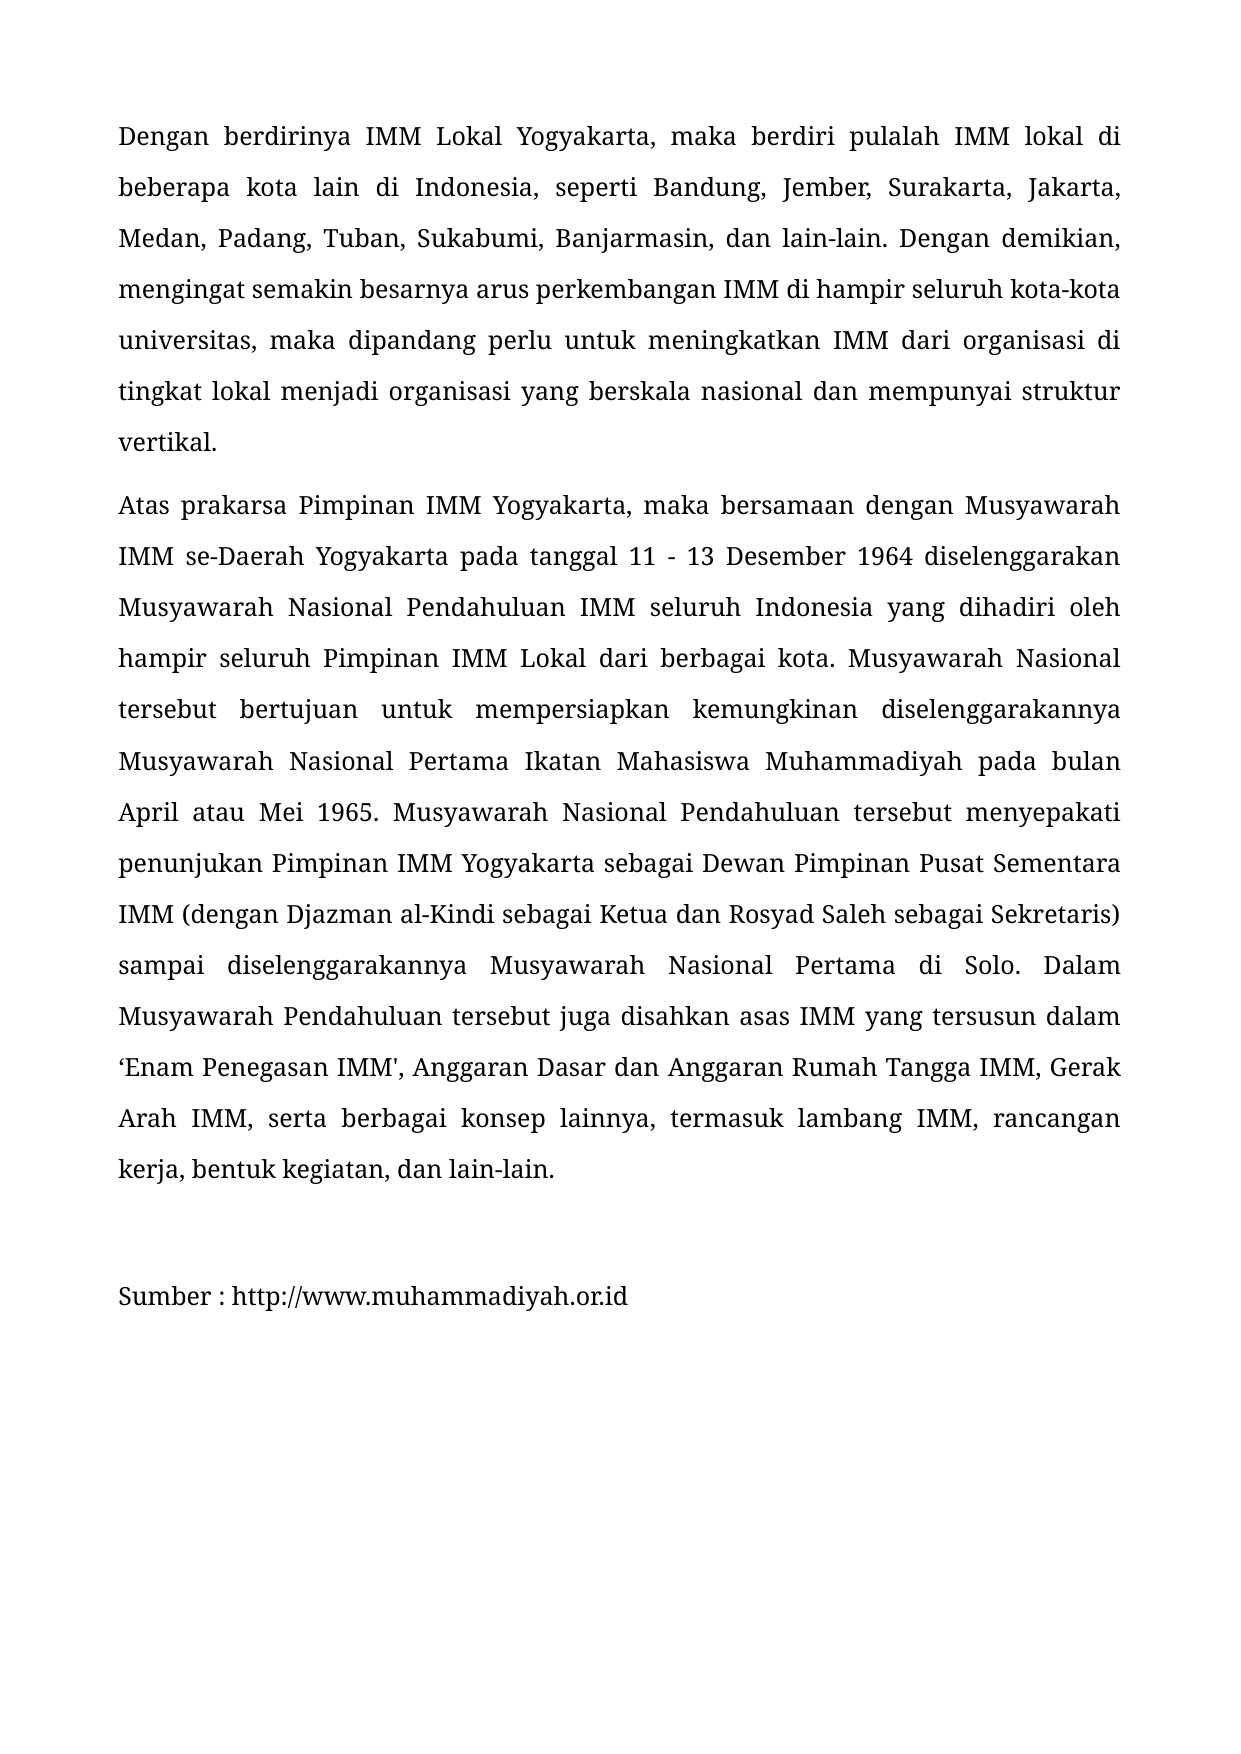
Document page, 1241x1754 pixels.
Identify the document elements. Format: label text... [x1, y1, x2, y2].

text Atas prakarsa Pimpinan IMM Yogyakarta, maka bersamaan dengan Musyawarah IMM se-Daerah Yogyakarta pada tanggal 11 - 13 Desember 1964 diselenggarakan Musyawarah Nasional Pendahuluan IMM seluruh Indonesia yang dihadiri oleh hampir seluruh Pimpinan IMM Lokal dari berbagai kota. Musyawarah Nasional tersebut bertujuan untuk mempersiapkan kemungkinan diselenggarakannya Musyawarah Nasional Pertama Ikatan Mahasiswa Muhammadiyah pada bulan April atau Mei 1965. Musyawarah Nasional Pendahuluan tersebut menyepakati penunjukan Pimpinan IMM Yogyakarta sebagai Dewan Pimpinan Pusat Sementara IMM (dengan Djazman al-Kindi sebagai Ketua dan Rosyad Saleh sebagai Sekretaris) sampai diselenggarakannya Musyawarah Nasional Pertama di Solo. Dalam Musyawarah Pendahuluan tersebut juga disahkan asas IMM yang tersusun dalam ‘Enam Penegasan IMM', Anggaran Dasar dan Anggaran Rumah Tangga IMM, Gerak Arah IMM, serta berbagai konsep lainnya, termasuk lambang IMM, rancangan kerja, bentuk kegiatan, dan lain-lain. [118, 488, 1122, 1186]
text Sumber : http://www.muhammadiyah.or.id [118, 1278, 1122, 1313]
text Dengan berdirinya IMM Lokal Yogyakarta, maka berdiri pulalah IMM lokal di beberapa kota lain di Indonesia, seperti Bandung, Jember, Surakarta, Jakarta, Medan, Padang, Tuban, Sukabumi, Banjarmasin, dan lain-lain. Dengan demikian, mengingat semakin besarnya arus perkembangan IMM di hampir seluruh kota-kota universitas, maka dipandang perlu untuk meningkatkan IMM dari organisasi di tingkat lokal menjadi organisasi yang berskala nasional dan mempunyai struktur vertikal. [118, 118, 1122, 458]
